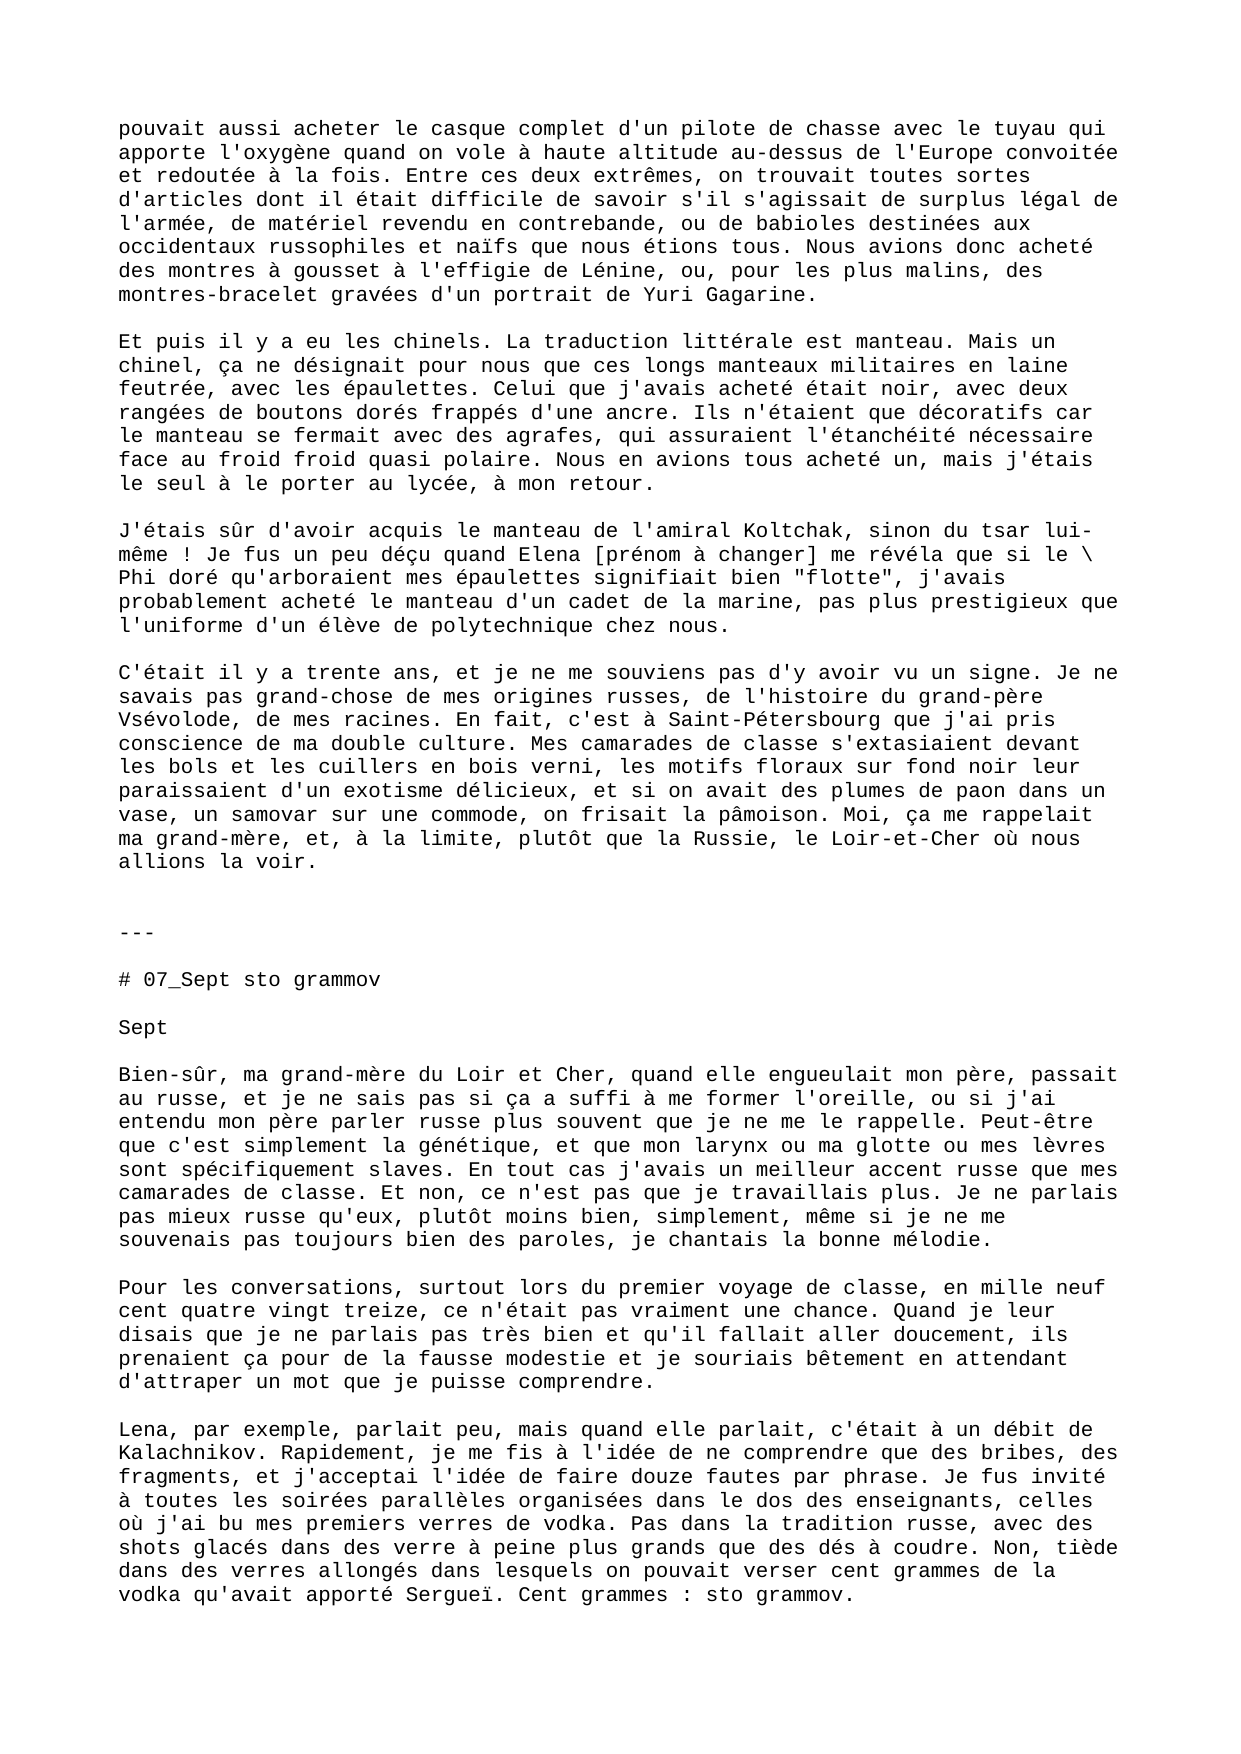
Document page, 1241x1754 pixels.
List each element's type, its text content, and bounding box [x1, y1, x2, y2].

text Sept [118, 1017, 1122, 1040]
text Bien-sûr, ma grand-mère du Loir et Cher, quand elle engueulait mon père, passait au russe, et je ne sais pas si ça a suffi à me former l'oreille, ou si j'ai entendu mon père parler russe plus souvent que je ne me le rappelle. Peut-être que c'est simplement la génétique, et que mon larynx ou ma glotte ou mes lèvres sont spécifiquement slaves. En tout cas j'avais un meilleur accent russe que mes camarades de classe. Et non, ce n'est pas que je travaillais plus. Je ne parlais pas mieux russe qu'eux, plutôt moins bien, simplement, même si je ne me souvenais pas toujours bien des paroles, je chantais la bonne mélodie. [118, 1064, 1122, 1253]
text # 07_Sept sto grammov [118, 969, 1122, 993]
text C'était il y a trente ans, et je ne me souviens pas d'y avoir vu un signe. Je ne savais pas grand-chose de mes origines russes, de l'histoire du grand-père Vsévolode, de mes racines. En fait, c'est à Saint-Pétersbourg que j'ai pris conscience de ma double culture. Mes camarades de classe s'extasiaient devant les bols et les cuillers en bois verni, les motifs floraux sur fond noir leur paraissaient d'un exotisme délicieux, et si on avait des plumes de paon dans un vase, un samovar sur une commode, on frisait la pâmoison. Moi, ça me rappelait ma grand-mère, et, à la limite, plutôt que la Russie, le Loir-et-Cher où nous allions la voir. [118, 662, 1122, 875]
text Et puis il y a eu les chinels. La traduction littérale est manteau. Mais un chinel, ça ne désignait pour nous que ces longs manteaux militaires en laine feutrée, avec les épaulettes. Celui que j'avais acheté était noir, avec deux rangées de boutons dorés frappés d'une ancre. Ils n'étaient que décoratifs car le manteau se fermait avec des agrafes, qui assuraient l'étanchéité nécessaire face au froid froid quasi polaire. Nous en avions tous acheté un, mais j'étais le seul à le porter au lycée, à mon retour. [118, 331, 1122, 496]
text Lena, par exemple, parlait peu, mais quand elle parlait, c'était à un débit de Kalachnikov. Rapidement, je me fis à l'idée de ne comprendre que des bribes, des fragments, et j'acceptai l'idée de faire douze fautes par phrase. Je fus invité à toutes les soirées parallèles organisées dans le dos des enseignants, celles où j'ai bu mes premiers verres de vodka. Pas dans la tradition russe, avec des shots glacés dans des verre à peine plus grands que des dés à coudre. Non, tiède dans des verres allongés dans lesquels on pouvait verser cent grammes de la vodka qu'avait apporté Sergueï. Cent grammes : sto grammov. [118, 1419, 1122, 1608]
text J'étais sûr d'avoir acquis le manteau de l'amiral Koltchak, sinon du tsar lui-même ! Je fus un peu déçu quand Elena [prénom à changer] me révéla que si le \Phi doré qu'arboraient mes épaulettes signifiait bien "flotte", j'avais probablement acheté le manteau d'un cadet de la marine, pas plus prestigieux que l'uniforme d'un élève de polytechnique chez nous. [118, 520, 1122, 638]
text --- [118, 922, 1122, 946]
text pouvait aussi acheter le casque complet d'un pilote de chasse avec le tuyau qui apporte l'oxygène quand on vole à haute altitude au-dessus de l'Europe convoitée et redoutée à la fois. Entre ces deux extrêmes, on trouvait toutes sortes d'articles dont il était difficile de savoir s'il s'agissait de surplus légal de l'armée, de matériel revendu en contrebande, ou de babioles destinées aux occidentaux russophiles et naïfs que nous étions tous. Nous avions donc acheté des montres à gousset à l'effigie de Lénine, ou, pour les plus malins, des montres-bracelet gravées d'un portrait de Yuri Gagarine. [118, 118, 1122, 307]
text Pour les conversations, surtout lors du premier voyage de classe, en mille neuf cent quatre vingt treize, ce n'était pas vraiment une chance. Quand je leur disais que je ne parlais pas très bien et qu'il fallait aller doucement, ils prenaient ça pour de la fausse modestie et je souriais bêtement en attendant d'attraper un mot que je puisse comprendre. [118, 1277, 1122, 1395]
